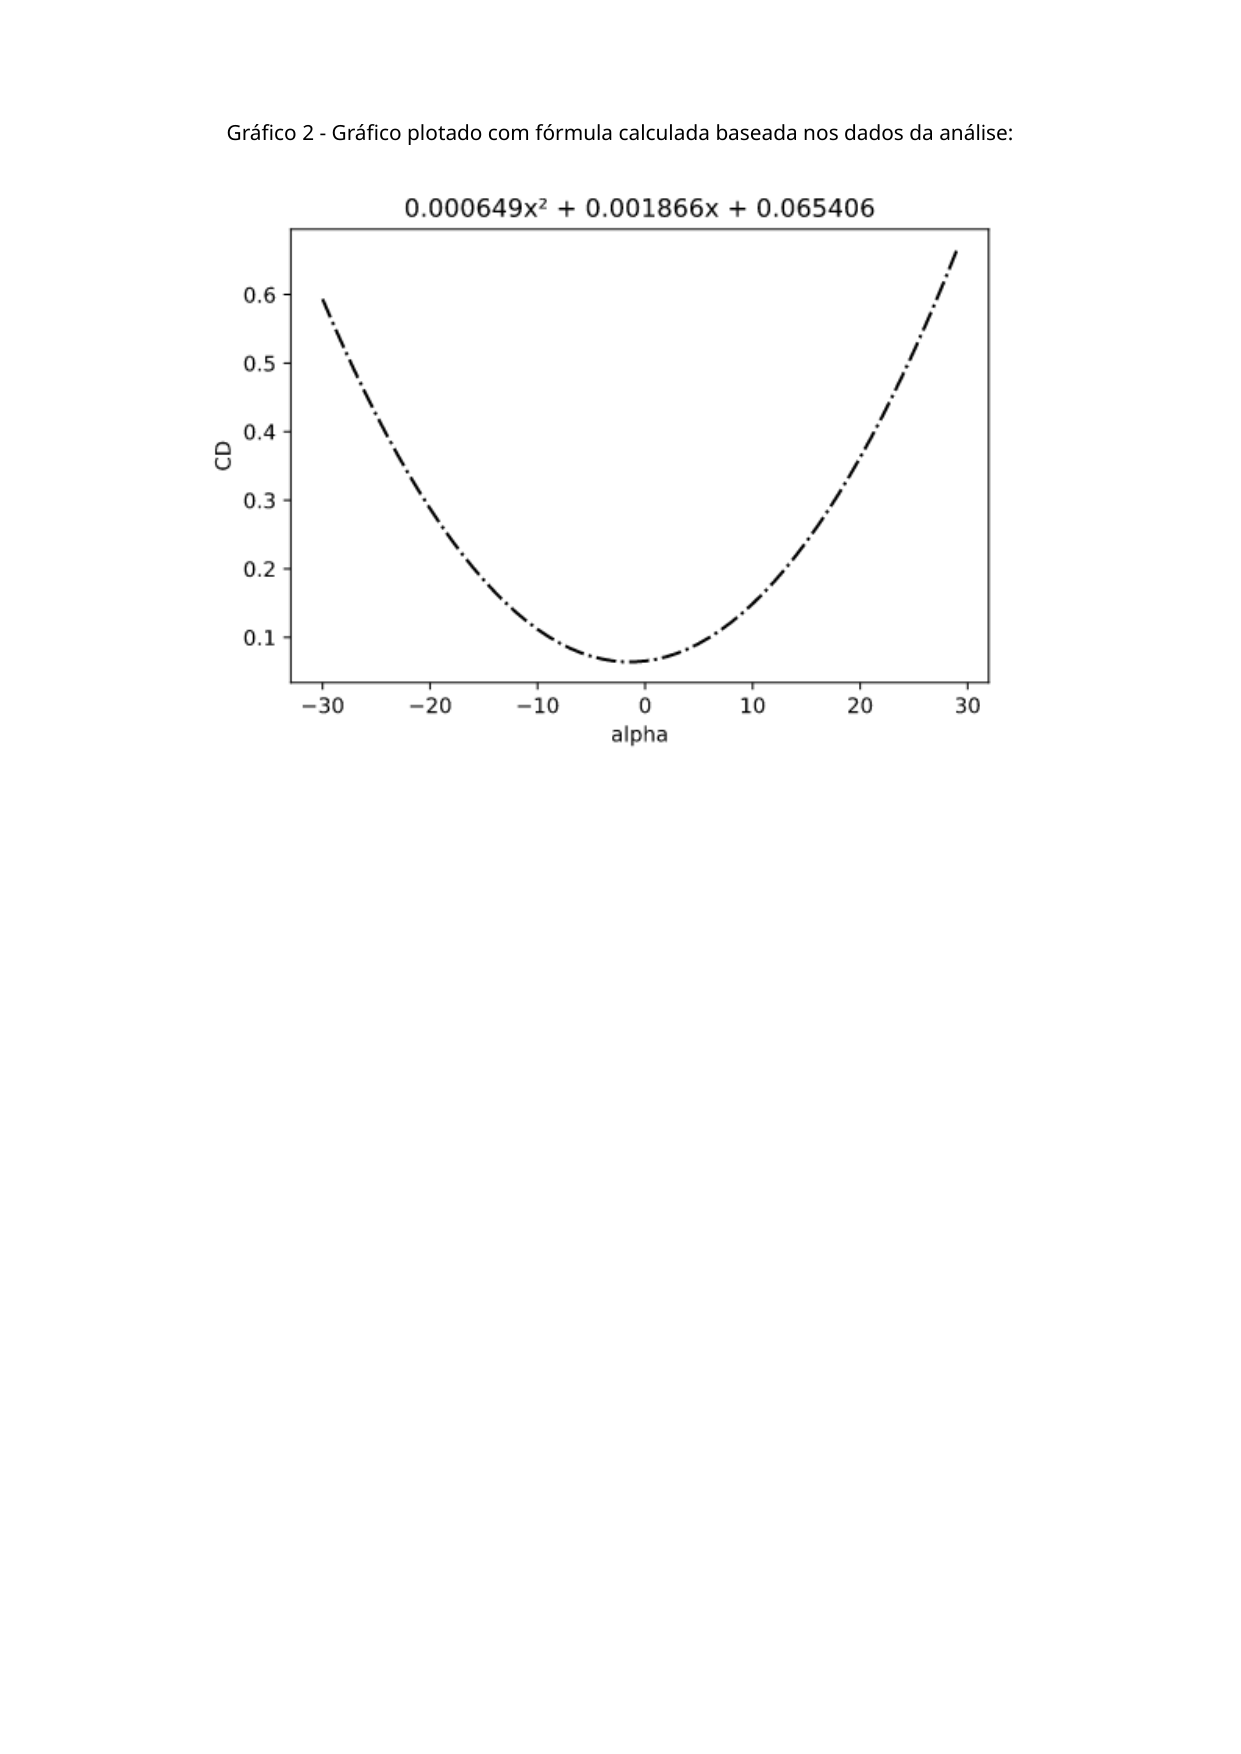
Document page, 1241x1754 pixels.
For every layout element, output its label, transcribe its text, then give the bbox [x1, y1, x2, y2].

picture [203, 183, 1019, 763]
text Gráfico 2 - Gráfico plotado com fórmula calculada baseada nos dados da análise: [118, 118, 1122, 147]
